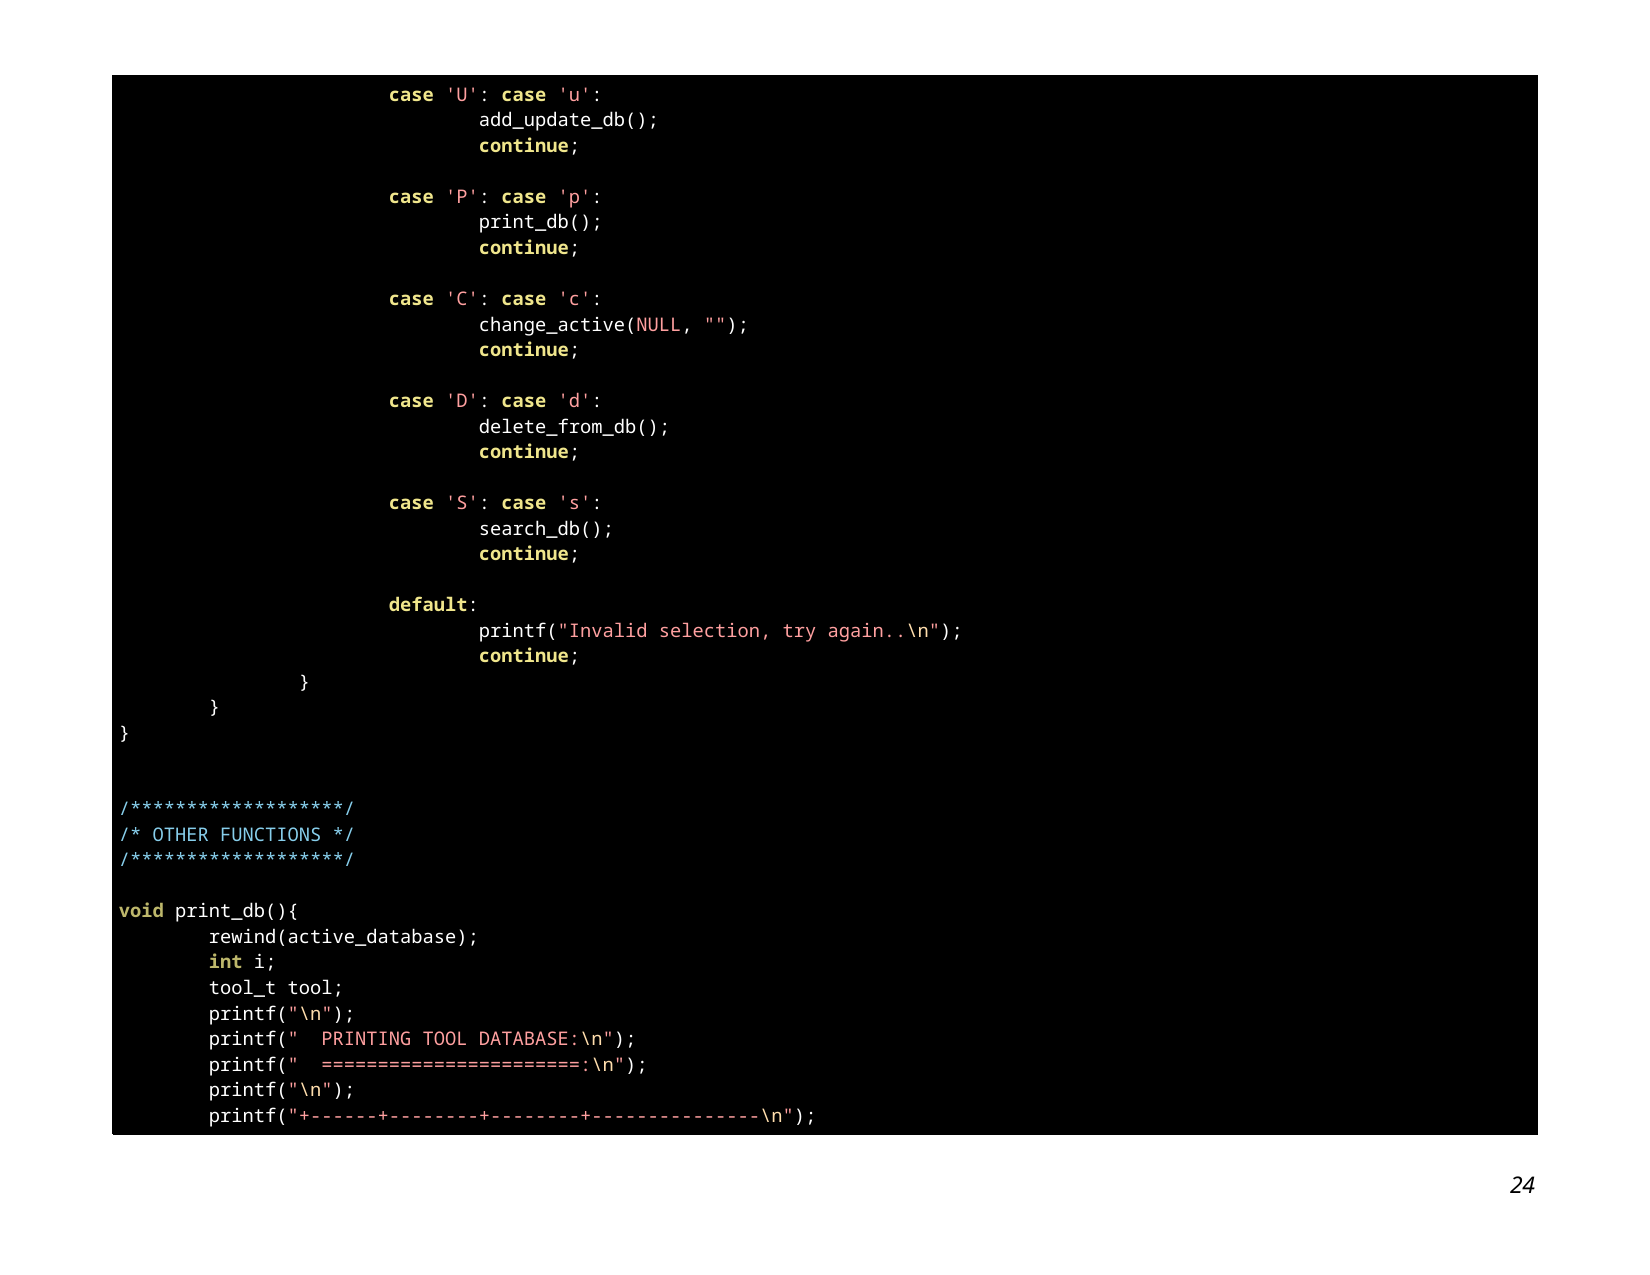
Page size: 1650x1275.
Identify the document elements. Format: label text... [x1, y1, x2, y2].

text case 'U': case 'u': add_update_db(); continue; case 'P': case 'p': print_db(); continue; case 'C': case 'c': change_active(NULL, ""); continue; case 'D': case 'd': delete_from_db(); continue; case 'S': case 's': search_db(); continue; default: printf("Invalid selection, try again..\n"); continue; } } } /*******************/ /* OTHER FUNCTIONS */ /*******************/ void print_db(){ rewind(active_database); int i; tool_t tool; printf("\n"); printf(" PRINTING TOOL DATABASE:\n"); printf(" =======================:\n"); printf("\n"); printf("+------+--------+--------+---------------\n"); [114, 76, 1537, 1134]
